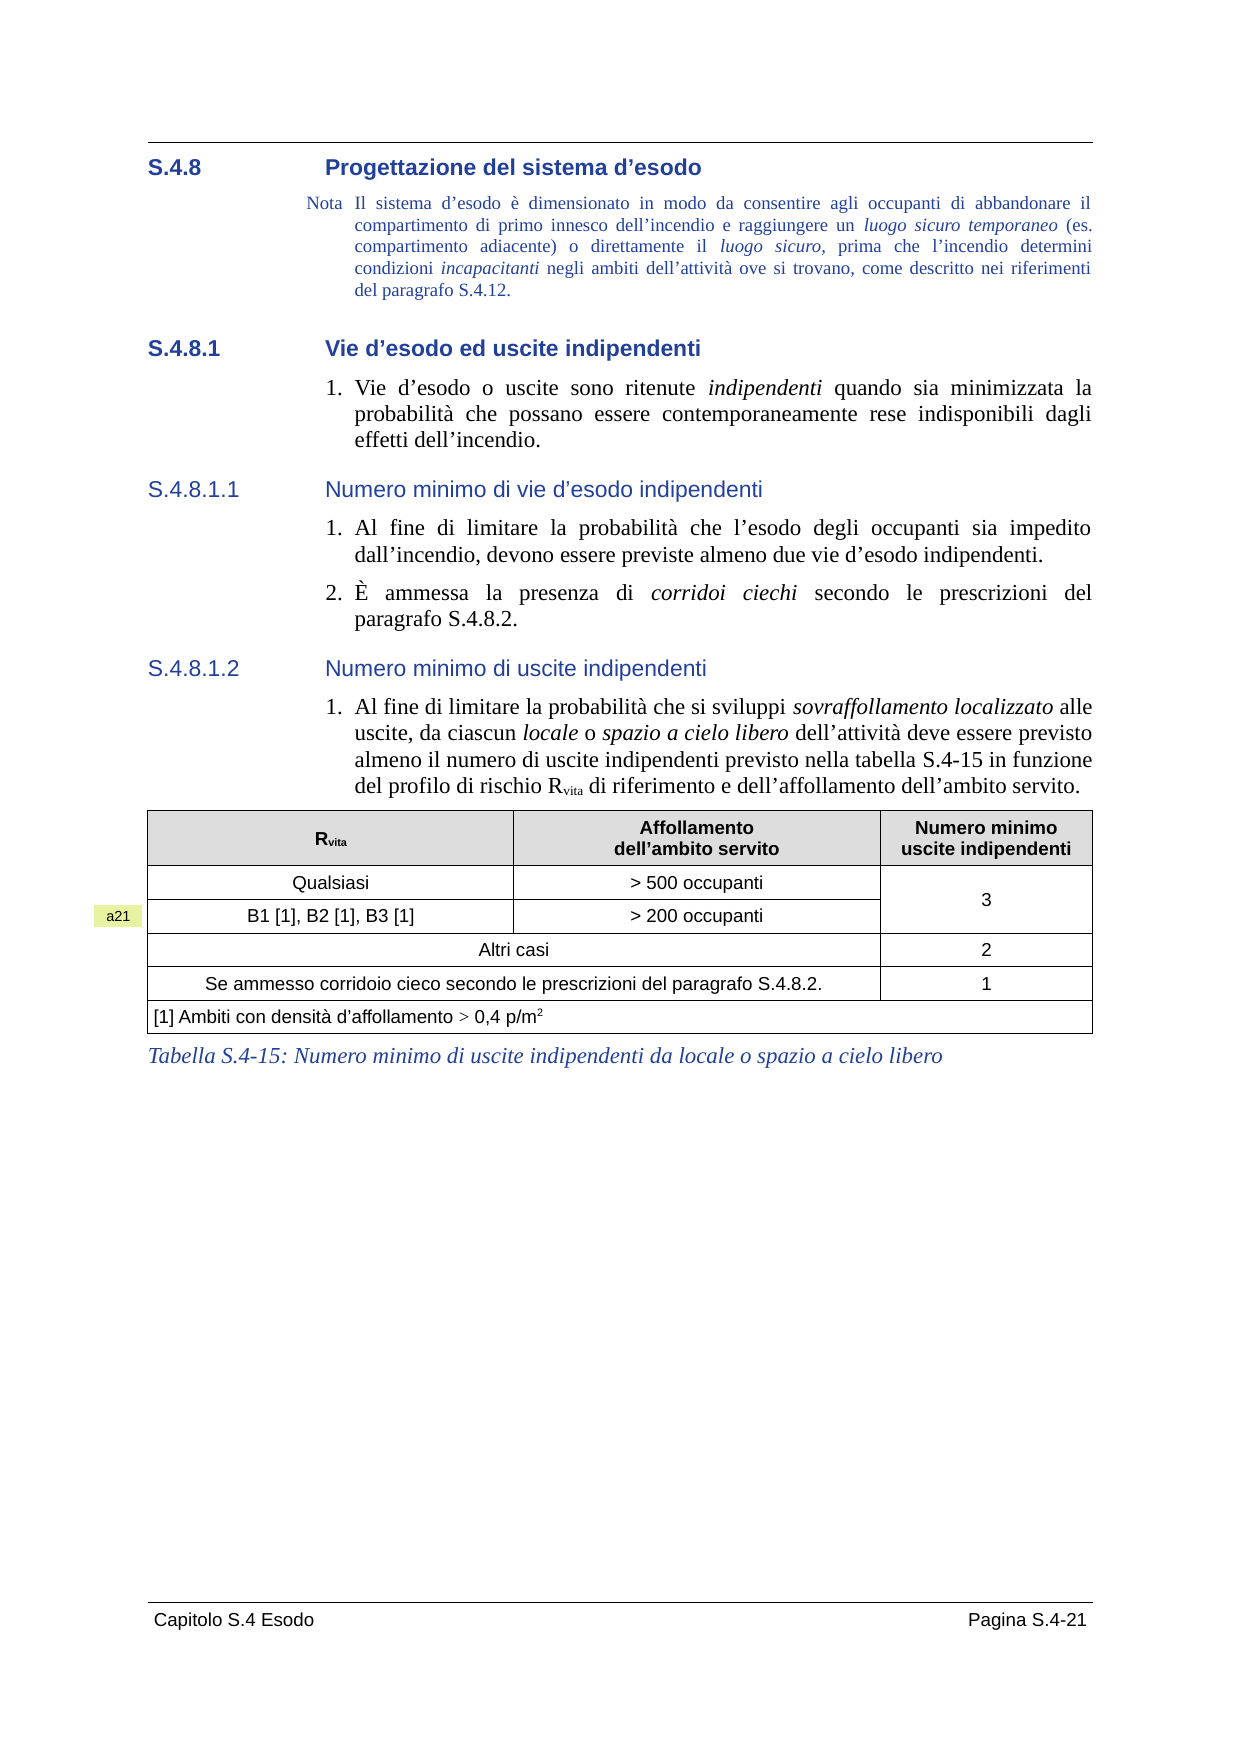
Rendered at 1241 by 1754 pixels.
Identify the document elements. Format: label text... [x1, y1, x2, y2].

subtitle Numero minimo di uscite indipendenti [148, 655, 1093, 681]
table_cell 2 [881, 934, 1092, 966]
list Vie d’esodo o uscite sono ritenute indipendenti quando sia minimizzata la probabilità che possano essere contemporaneamente rese indisponibili dagli effetti dell’incendio. [342, 373, 1093, 453]
subtitle Numero minimo di vie d’esodo indipendenti [148, 476, 1093, 502]
table_cell [1] Ambiti con densità d’affollamento > 0,4 p/m2 [148, 1001, 1092, 1033]
table_header Rvita [148, 811, 513, 865]
table_header Numero minimo uscite indipendenti [881, 811, 1092, 865]
table_cell Se ammesso corridoio cieco secondo le prescrizioni del paragrafo S.4.8.2. [148, 967, 880, 999]
table_header Affollamento dell’ambito servito [514, 811, 880, 865]
table_cell > 500 occupanti [514, 866, 880, 899]
list Il sistema d’esodo è dimensionato in modo da consentire agli occupanti di abbandonare il compartimento di primo innesco dell’incendio e raggiungere un luogo sicuro temporaneo (es. compartimento adiacente) o direttamente il luogo sicuro, prima che l’incendio determini condizioni incapacitanti negli ambiti dell’attività ove si trovano, come descritto nei riferimenti del paragrafo S.4.12. [342, 192, 1093, 300]
table_cell 1 [881, 967, 1092, 999]
table_cell Altri casi [148, 934, 880, 966]
table_cell B1 [1], B2 [1], B3 [1] [148, 900, 513, 932]
list È ammessa la presenza di corridoi ciechi secondo le prescrizioni del paragrafo S.4.8.2. [342, 579, 1093, 631]
subtitle Vie d’esodo ed uscite indipendenti [148, 335, 1093, 362]
subtitle Progettazione del sistema d’esodo [148, 143, 1093, 180]
table_cell Qualsiasi [148, 866, 513, 899]
list Al fine di limitare la probabilità che l’esodo degli occupanti sia impedito dall’incendio, devono essere previste almeno due vie d’esodo indipendenti. [342, 514, 1093, 567]
text Tabella S.4-15: Numero minimo di uscite indipendenti da locale o spazio a cielo libero [148, 1043, 1093, 1069]
table_cell 3 [881, 866, 1092, 932]
list Al fine di limitare la probabilità che si sviluppi sovraffollamento localizzato alle uscite, da ciascun locale o spazio a cielo libero dell’attività deve essere previsto almeno il numero di uscite indipendenti previsto nella tabella S.4-15 in funzione del profilo di rischio Rvita di riferimento e dell’affollamento dell’ambito servito. [342, 693, 1093, 798]
table_cell > 200 occupanti [514, 900, 880, 932]
